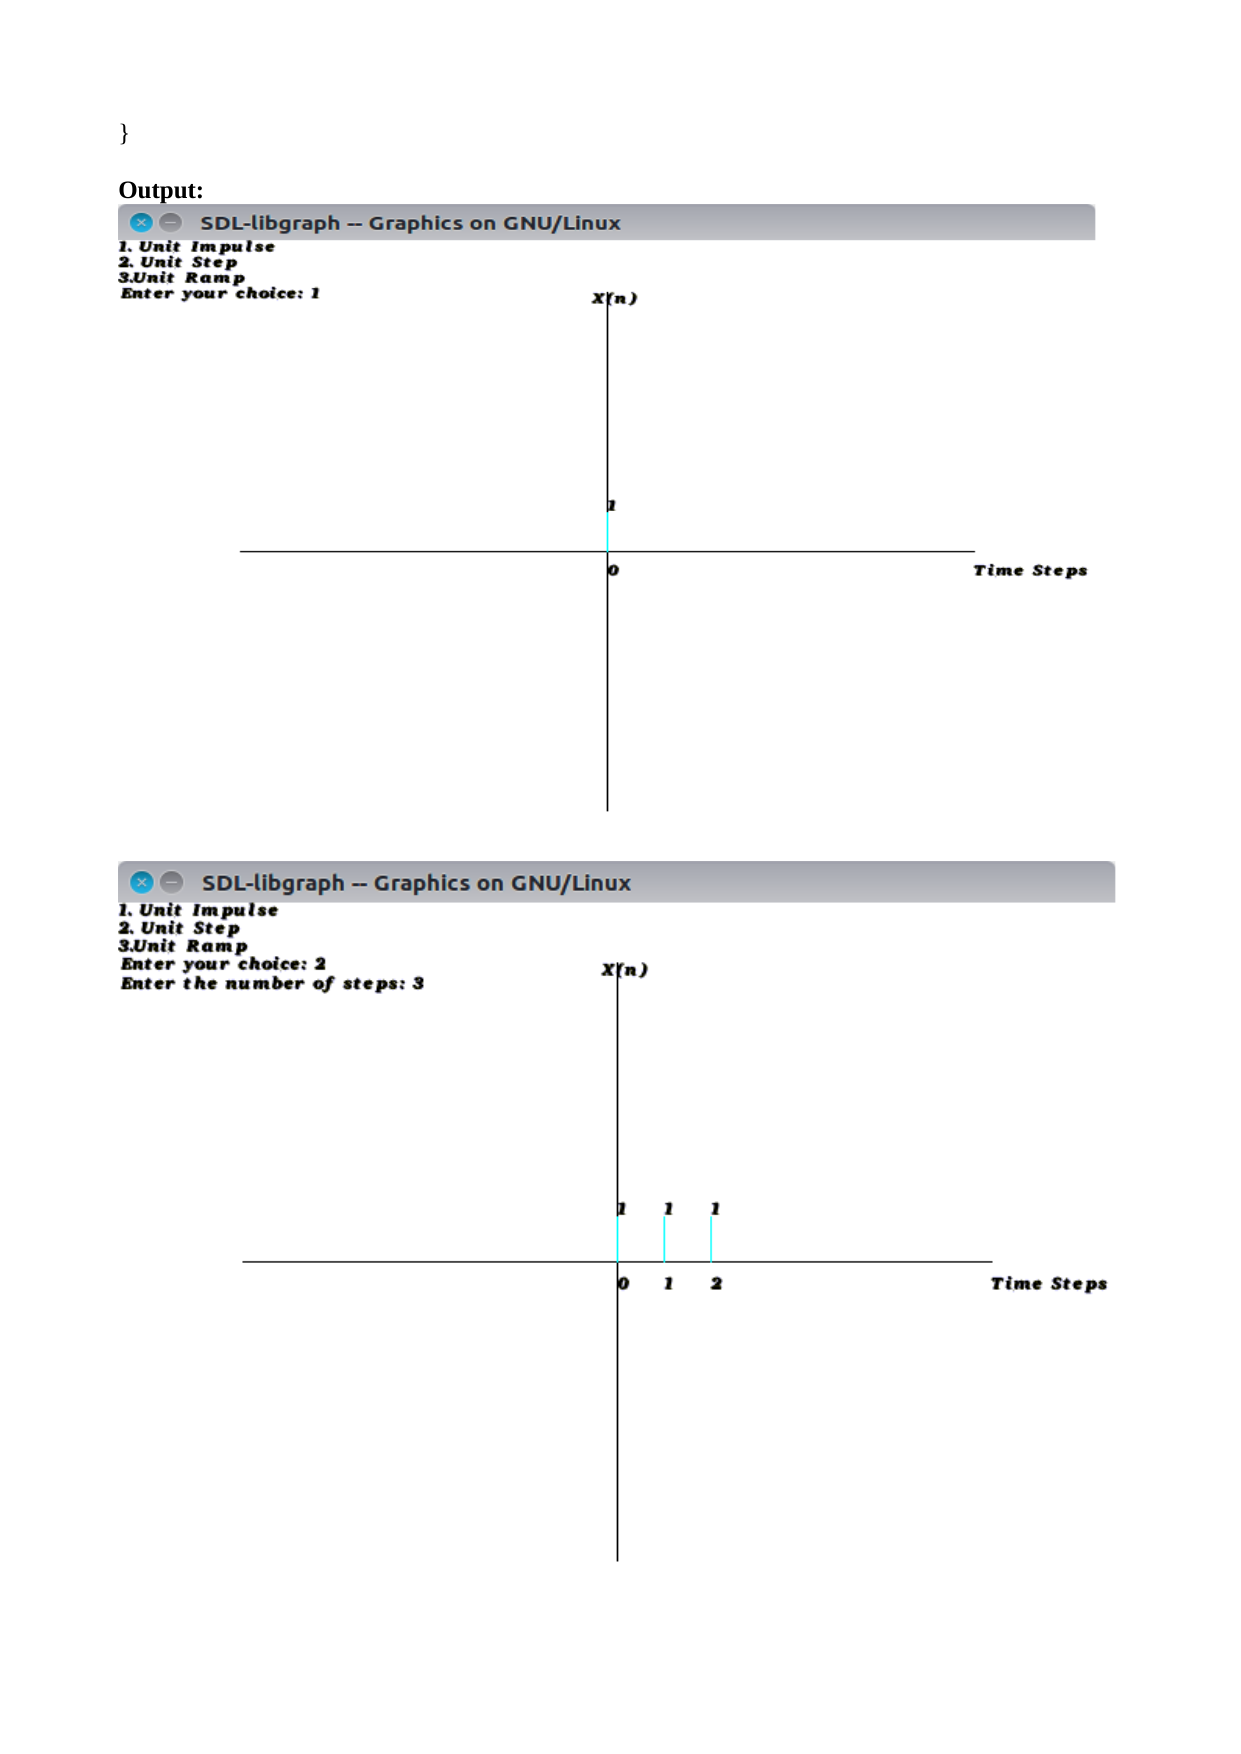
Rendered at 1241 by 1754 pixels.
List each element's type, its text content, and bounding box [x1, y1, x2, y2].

text Output: [118, 176, 1122, 204]
text } [118, 118, 1122, 147]
